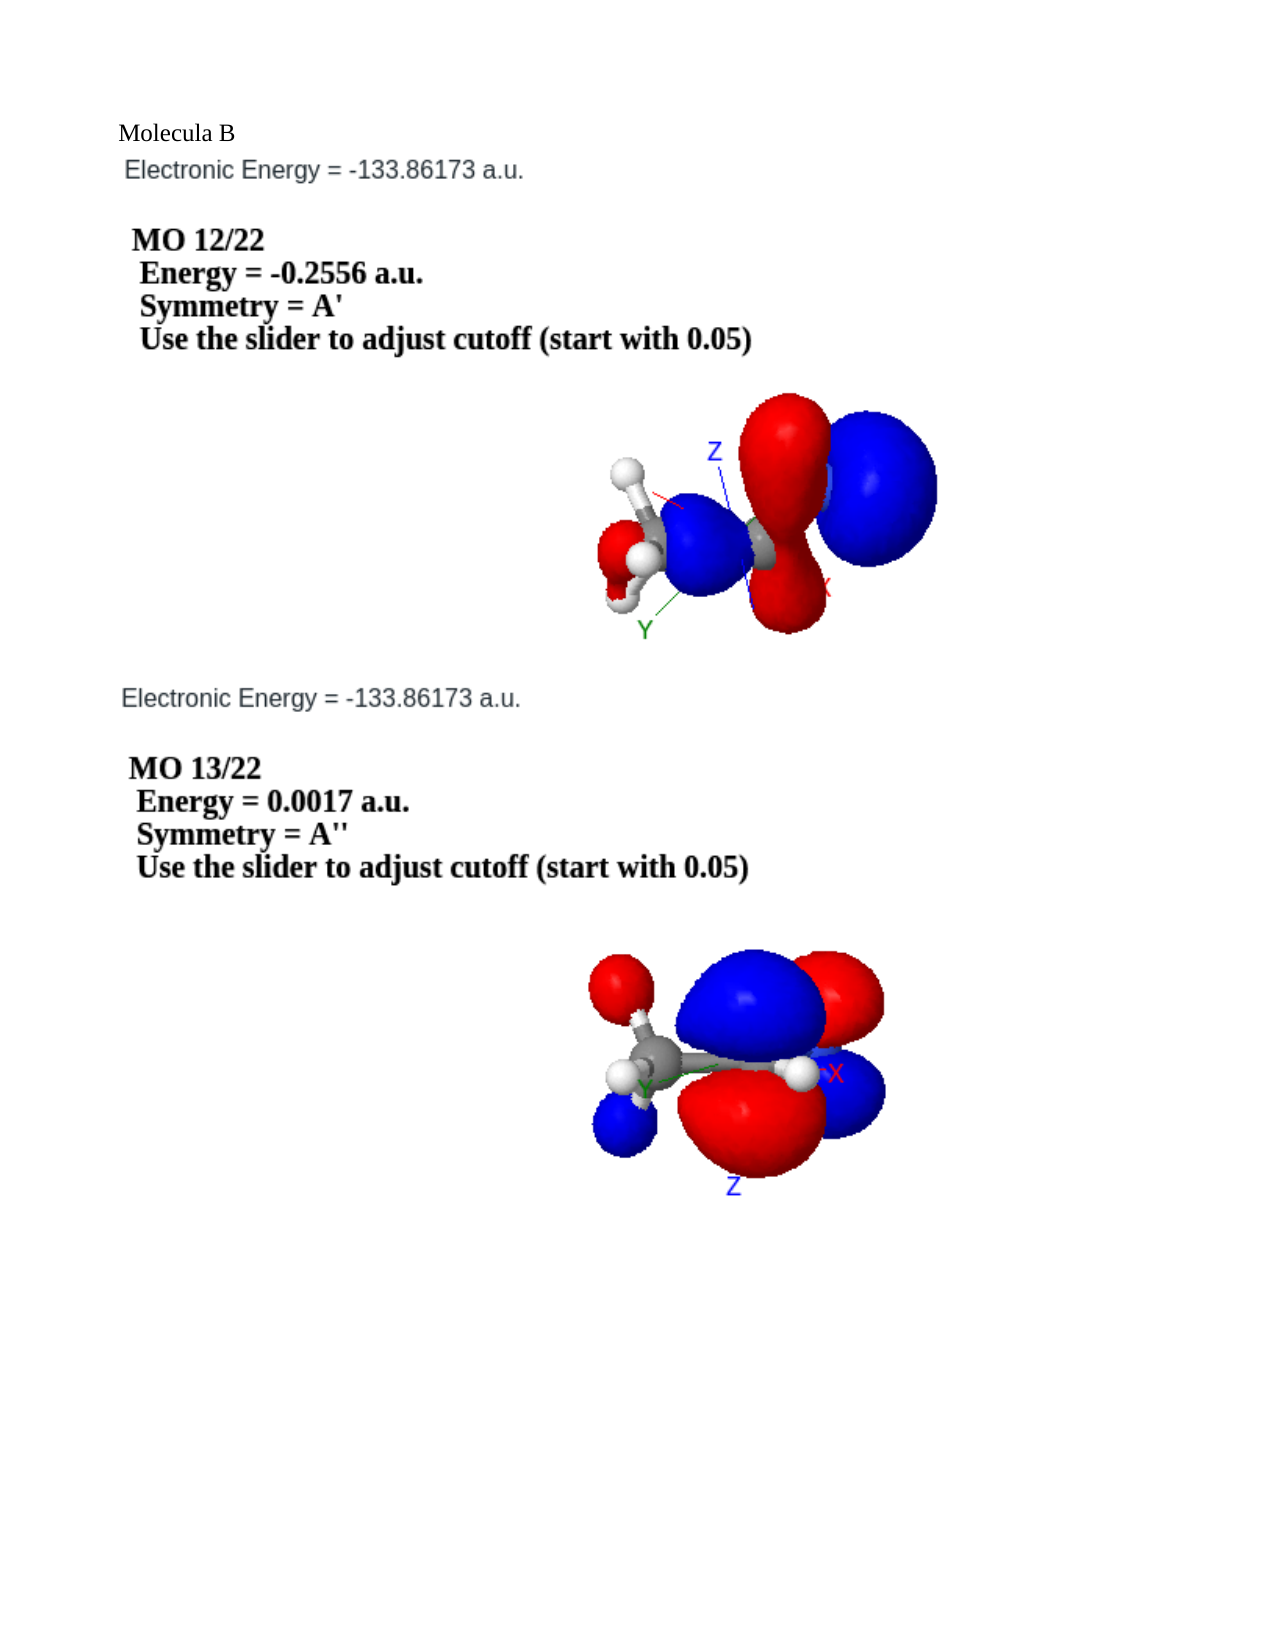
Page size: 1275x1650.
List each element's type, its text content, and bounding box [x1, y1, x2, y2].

picture [118, 146, 1003, 1252]
text Molecula B [118, 118, 1157, 147]
